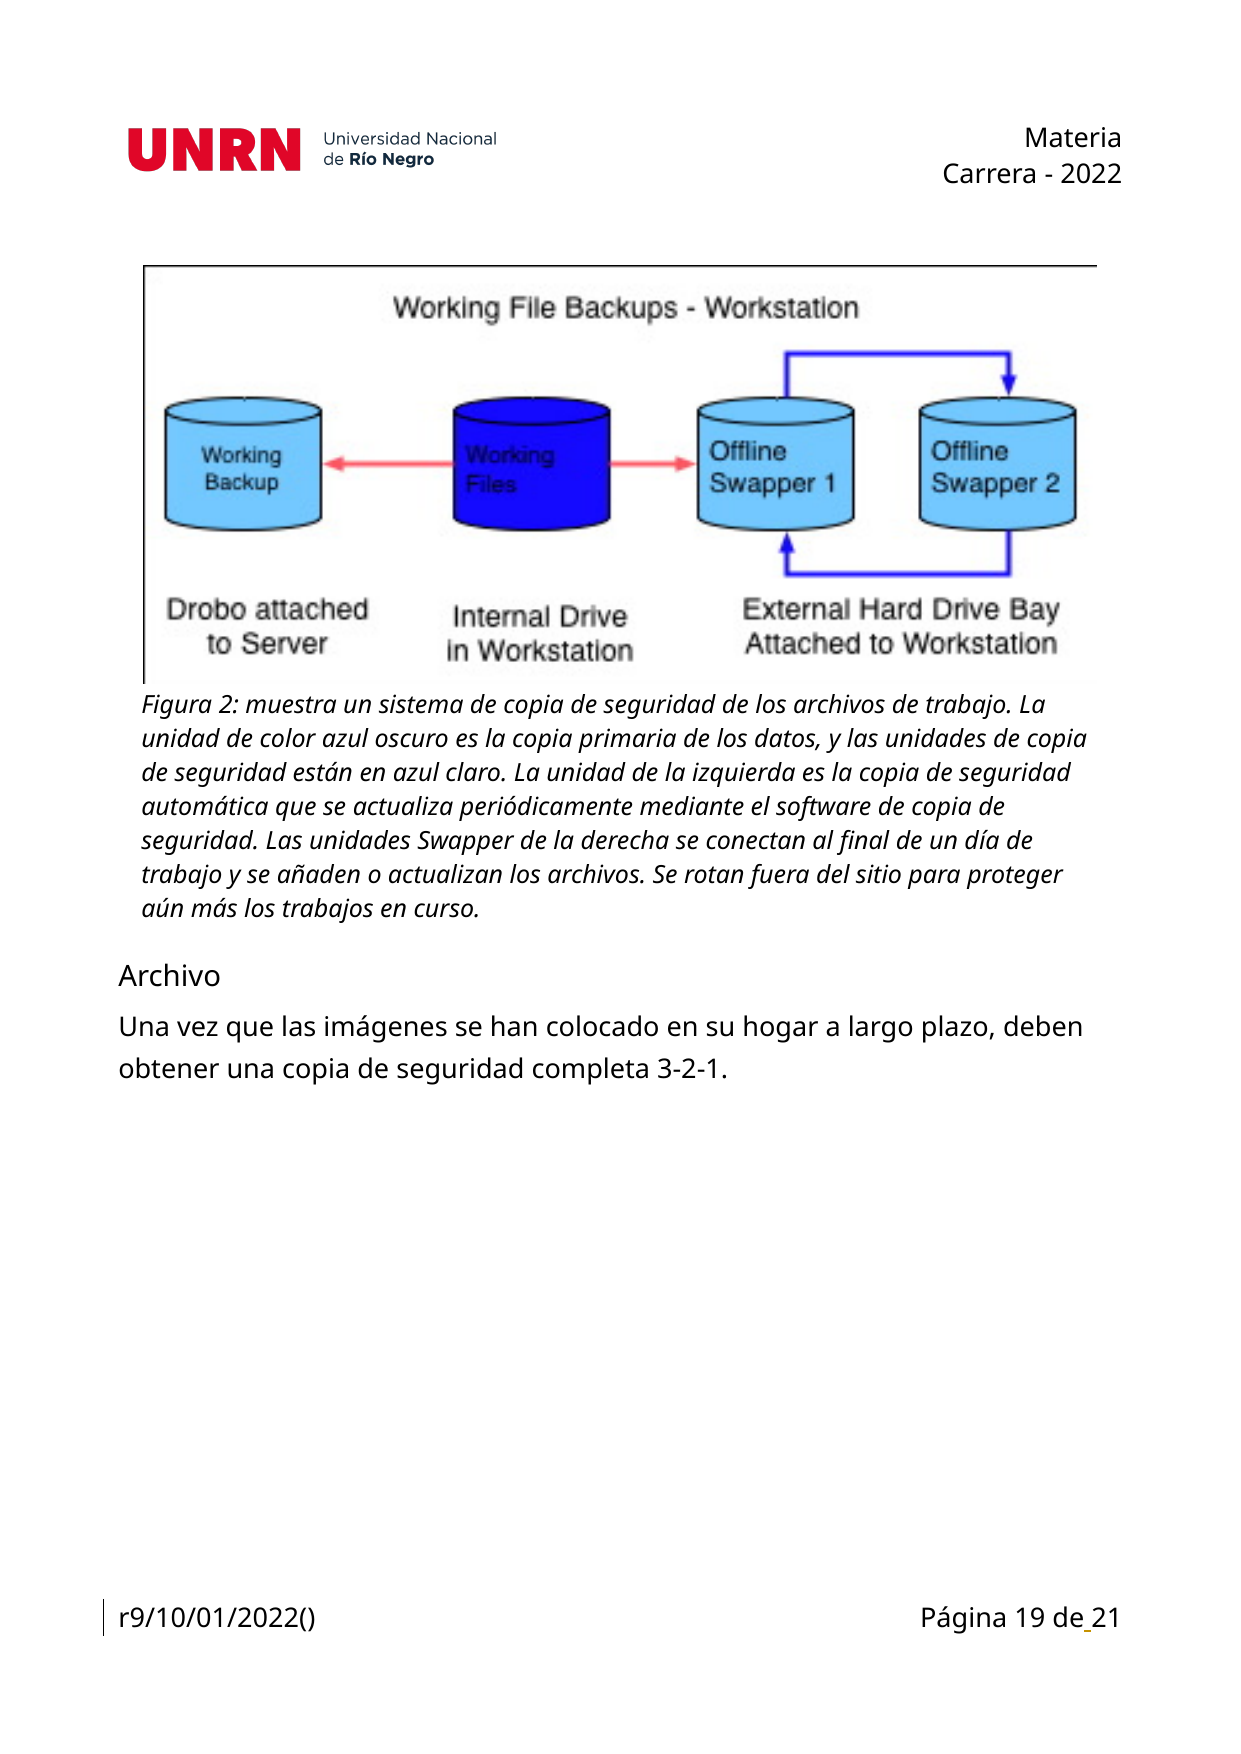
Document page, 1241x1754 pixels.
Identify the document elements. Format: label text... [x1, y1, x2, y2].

picture [118, 118, 505, 180]
picture [143, 265, 1097, 684]
text Una vez que las imágenes se han colocado en su hogar a largo plazo, deben obtener una copia de seguridad completa 3-2-1. [118, 1007, 1122, 1086]
subtitle Archivo [118, 221, 1122, 994]
text Figura 2: muestra un sistema de copia de seguridad de los archivos de trabajo. La unidad de color azul oscuro es la copia primaria de los datos, y las unidades de copia de seguridad están en azul claro. La unidad de la izquierda es la copia de seguridad automática que se actualiza periódicamente mediante el software de copia de seguridad. Las unidades Swapper de la derecha se conectan al final de un día de trabajo y se añaden o actualizan los archivos. Se rotan fuera del sitio para proteger aún más los trabajos en curso. [141, 263, 1099, 925]
